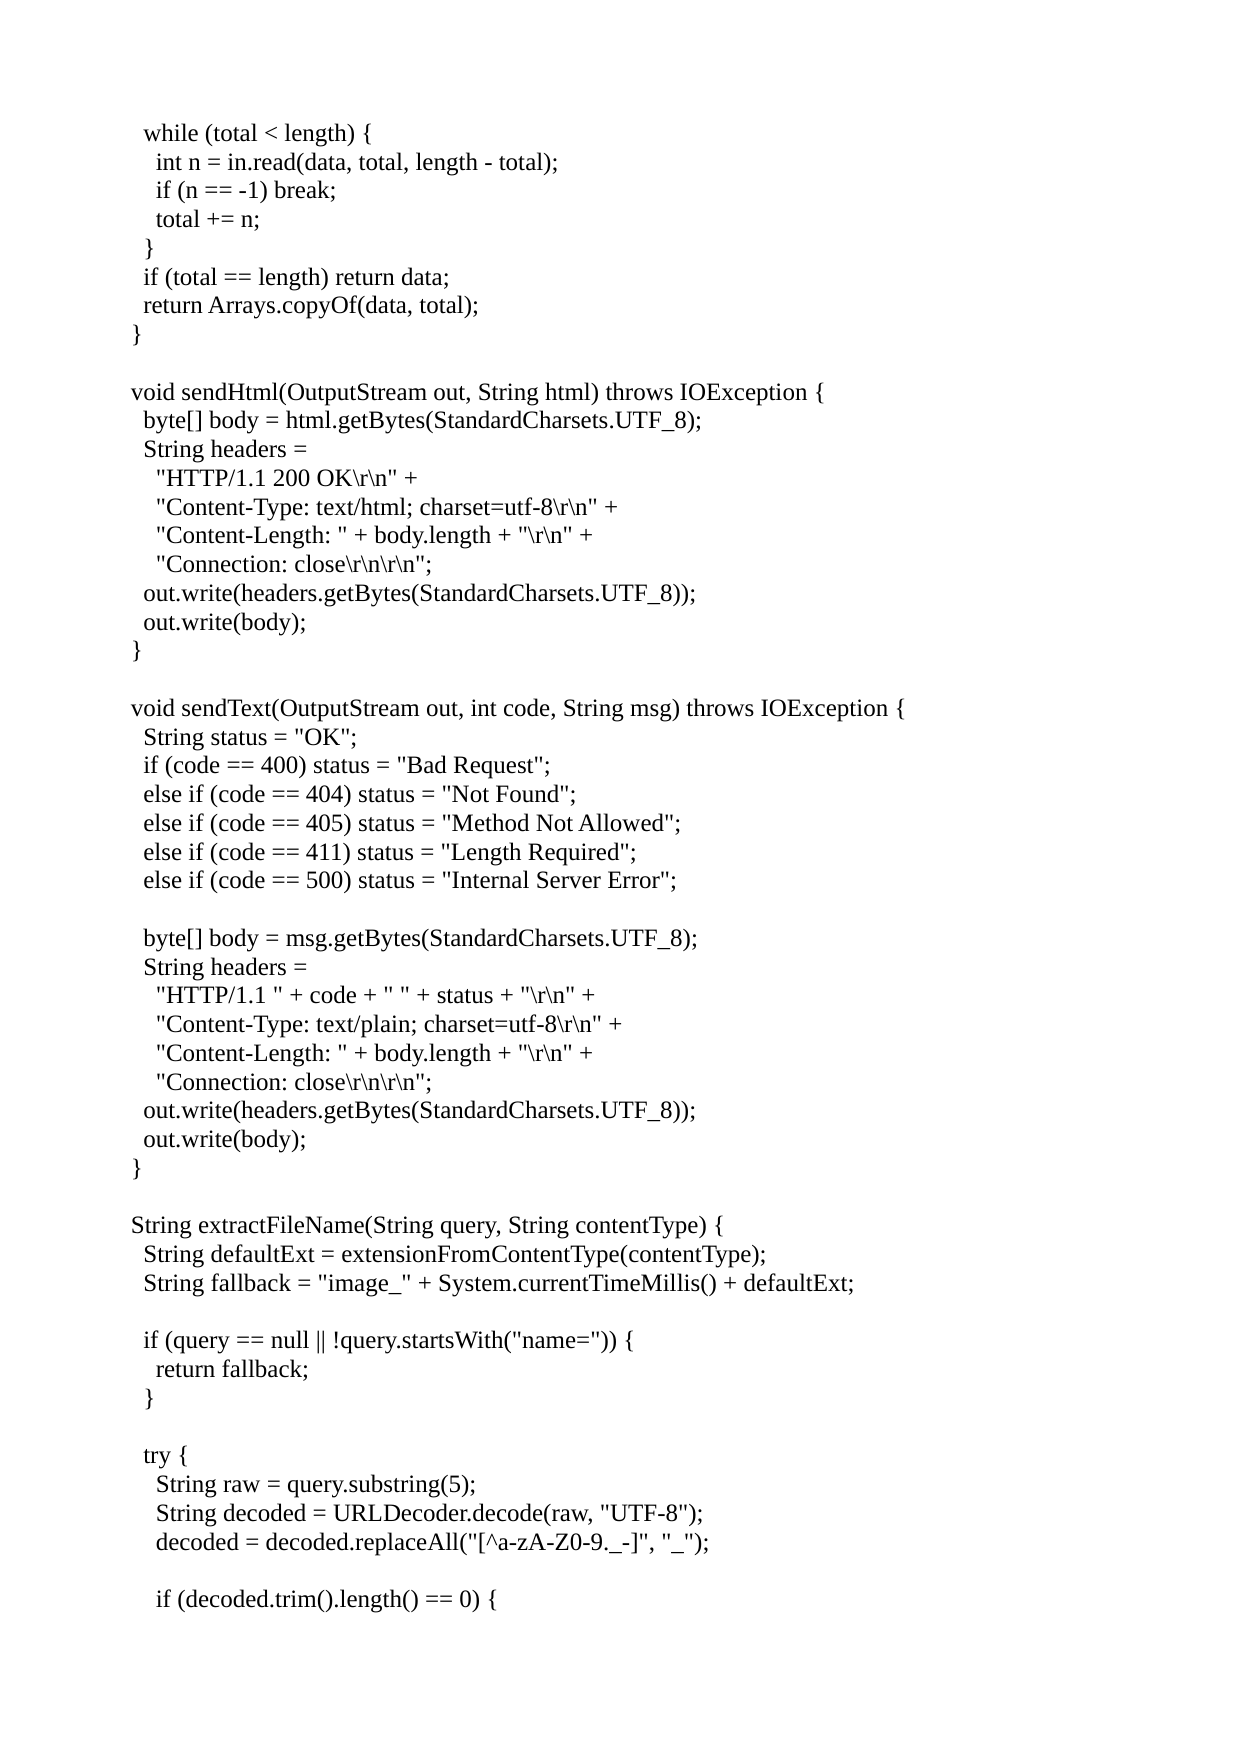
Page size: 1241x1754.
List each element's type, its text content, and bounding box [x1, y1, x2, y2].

text } [118, 1383, 1122, 1412]
text String headers = [118, 434, 1122, 463]
text else if (code == 404) status = "Not Found"; [118, 779, 1122, 808]
text if (decoded.trim().length() == 0) { [118, 1584, 1122, 1613]
text } [118, 319, 1122, 348]
text String decoded = URLDecoder.decode(raw, "UTF-8"); [118, 1498, 1122, 1527]
text out.write(headers.getBytes(StandardCharsets.UTF_8)); [118, 578, 1122, 607]
text String headers = [118, 952, 1122, 981]
text decoded = decoded.replaceAll("[^a-zA-Z0-9._-]", "_"); [118, 1527, 1122, 1556]
text "Connection: close\r\n\r\n"; [118, 549, 1122, 578]
text String defaultExt = extensionFromContentType(contentType); [118, 1239, 1122, 1268]
text "Content-Type: text/plain; charset=utf-8\r\n" + [118, 1009, 1122, 1038]
text byte[] body = msg.getBytes(StandardCharsets.UTF_8); [118, 923, 1122, 952]
text if (query == null || !query.startsWith("name=")) { [118, 1326, 1122, 1354]
text return fallback; [118, 1354, 1122, 1383]
text while (total < length) { [118, 118, 1122, 147]
text else if (code == 405) status = "Method Not Allowed"; [118, 808, 1122, 837]
text } [118, 1153, 1122, 1182]
text if (n == -1) break; [118, 176, 1122, 204]
text "Connection: close\r\n\r\n"; [118, 1067, 1122, 1096]
text "HTTP/1.1 200 OK\r\n" + [118, 463, 1122, 492]
text total += n; [118, 204, 1122, 233]
text out.write(body); [118, 607, 1122, 636]
text } [118, 636, 1122, 664]
text } [118, 233, 1122, 262]
text return Arrays.copyOf(data, total); [118, 291, 1122, 319]
text if (total == length) return data; [118, 262, 1122, 291]
text byte[] body = html.getBytes(StandardCharsets.UTF_8); [118, 406, 1122, 434]
text try { [118, 1441, 1122, 1469]
text "Content-Length: " + body.length + "\r\n" + [118, 1038, 1122, 1067]
text else if (code == 411) status = "Length Required"; [118, 837, 1122, 866]
text if (code == 400) status = "Bad Request"; [118, 751, 1122, 779]
text "Content-Length: " + body.length + "\r\n" + [118, 521, 1122, 549]
text out.write(body); [118, 1124, 1122, 1153]
text String extractFileName(String query, String contentType) { [118, 1211, 1122, 1239]
text String status = "OK"; [118, 722, 1122, 751]
text String fallback = "image_" + System.currentTimeMillis() + defaultExt; [118, 1268, 1122, 1297]
text "HTTP/1.1 " + code + " " + status + "\r\n" + [118, 981, 1122, 1009]
text void sendText(OutputStream out, int code, String msg) throws IOException { [118, 693, 1122, 722]
text else if (code == 500) status = "Internal Server Error"; [118, 866, 1122, 894]
text int n = in.read(data, total, length - total); [118, 147, 1122, 176]
text "Content-Type: text/html; charset=utf-8\r\n" + [118, 492, 1122, 521]
text String raw = query.substring(5); [118, 1469, 1122, 1498]
text void sendHtml(OutputStream out, String html) throws IOException { [118, 377, 1122, 406]
text out.write(headers.getBytes(StandardCharsets.UTF_8)); [118, 1096, 1122, 1124]
